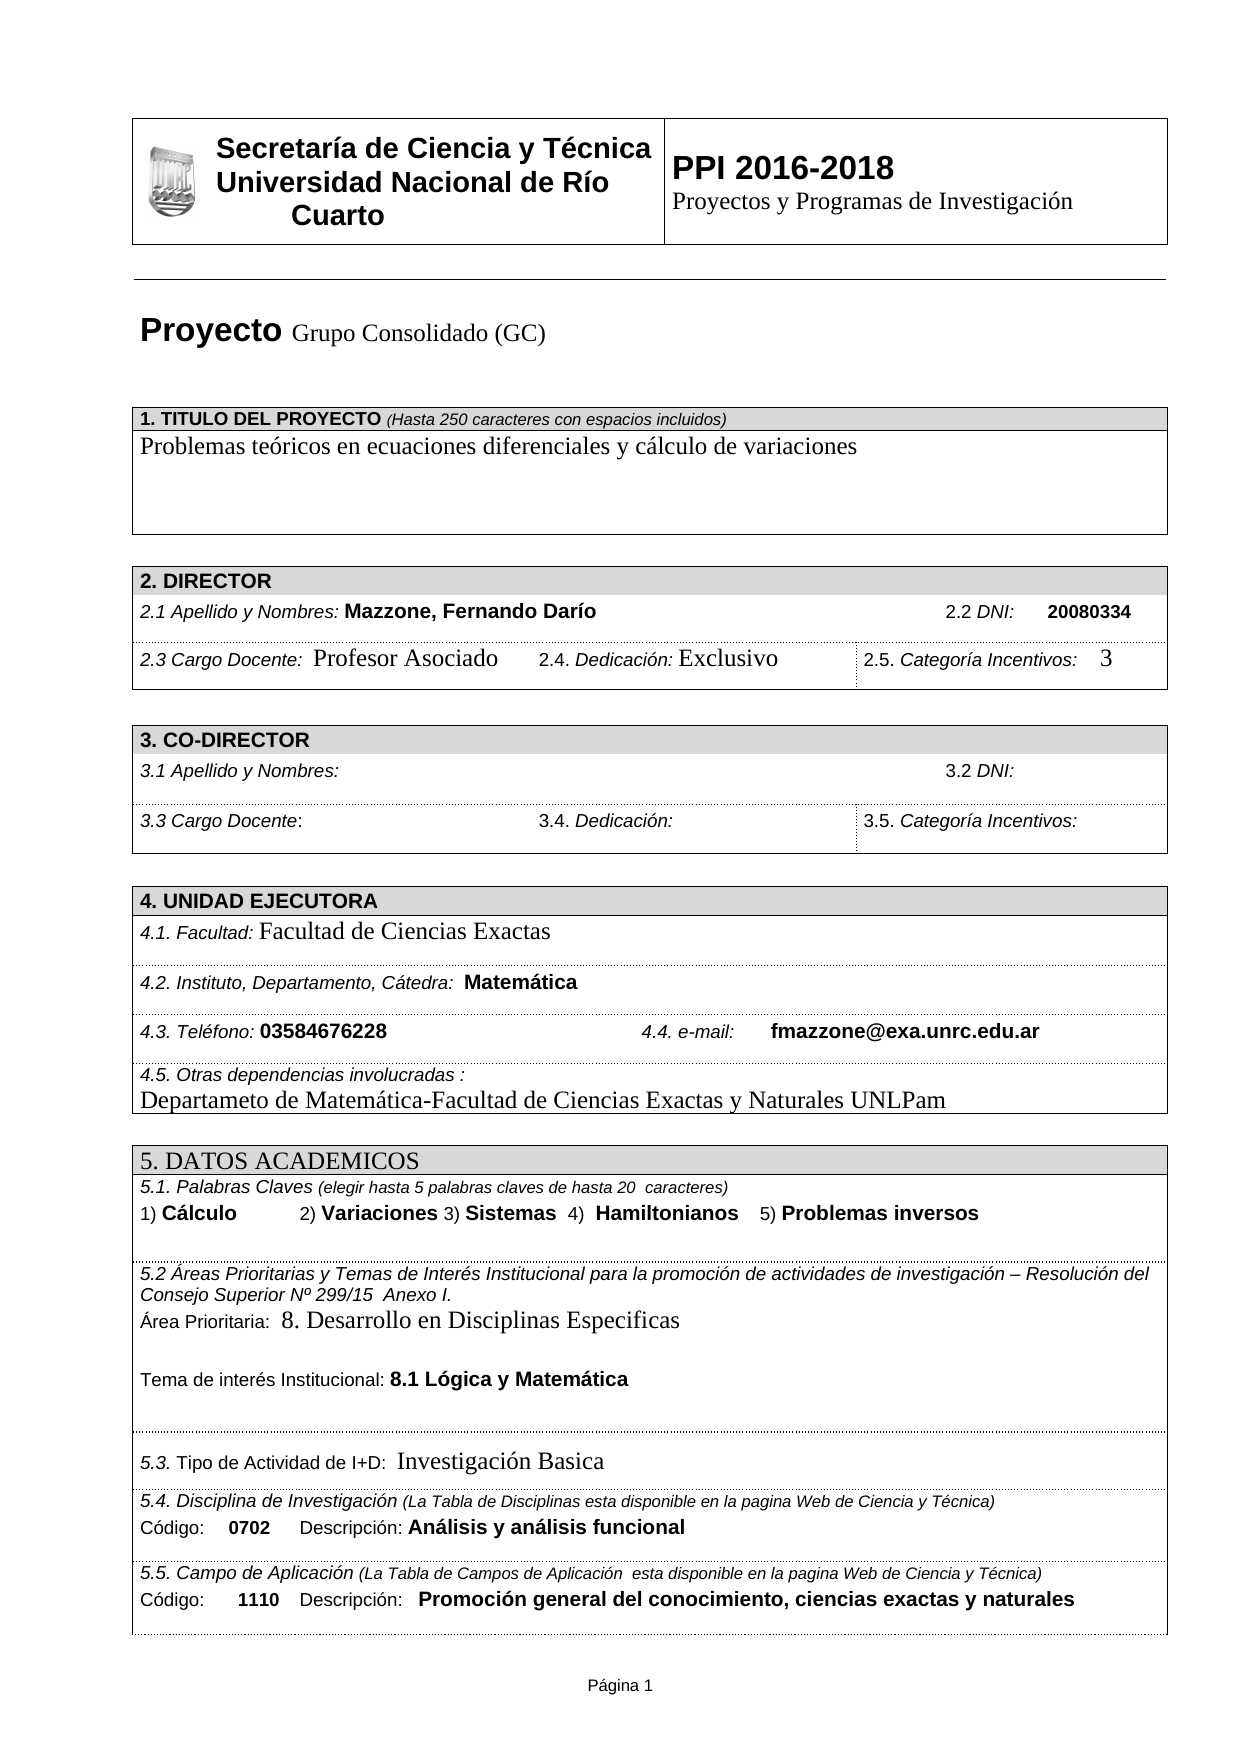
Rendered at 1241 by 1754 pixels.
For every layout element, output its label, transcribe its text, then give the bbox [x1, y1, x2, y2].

table_cell 2.1 Apellido y Nombres: Mazzone, Fernando Darío [133, 595, 938, 642]
table_cell 5.4. Disciplina de Investigación (La Tabla de Disciplinas esta disponible en la pagina Web de Ciencia y Técnica) Código: 0702 Descripción: Análisis y análisis funcional [133, 1489, 1167, 1561]
table_cell 2.5. Categoría Incentivos: [856, 642, 1167, 688]
table_cell 2. DIRECTOR [133, 567, 1167, 595]
table_cell 4.2. Instituto, Departamento, Cátedra: Matemática [133, 965, 1167, 1014]
table_cell 4.3. Teléfono: 03584676228 [133, 1014, 634, 1063]
table_cell 3. CO-DIRECTOR [133, 726, 1167, 754]
table_cell 5.3. Tipo de Actividad de I+D: [133, 1431, 1167, 1489]
table_cell 3.3 Cargo Docente: [133, 804, 531, 852]
table_cell 3.4. Dedicación: [531, 804, 856, 852]
table_cell Proyecto [133, 279, 1167, 407]
table_cell Problemas teóricos en ecuaciones diferenciales y cálculo de variaciones [133, 431, 1167, 534]
table_cell 2.3 Cargo Docente: [133, 642, 531, 688]
table_cell 4.1. Facultad: [133, 916, 1167, 965]
table_cell 3.2 DNI: [938, 754, 1167, 803]
table_cell 3.5. Categoría Incentivos: [856, 804, 1167, 852]
table_header PPI 2016-2018 Proyectos y Programas de Investigación [665, 119, 1167, 244]
table_header Secretaría de Ciencia y Técnica Universidad Nacional de Río Cuarto [209, 119, 664, 244]
table_cell 2.4. Dedicación: [531, 642, 856, 688]
table_header [133, 119, 208, 244]
table_cell 5. DATOS ACADEMICOS [133, 1146, 1167, 1174]
table_cell 1. TITULO DEL PROYECTO (Hasta 250 caracteres con espacios incluidos) [133, 408, 1167, 430]
table_cell 4.4. e-mail: fmazzone@exa.unrc.edu.ar [634, 1014, 1167, 1063]
table_cell 5.1. Palabras Claves (elegir hasta 5 palabras claves de hasta 20 caracteres) 1) Cálculo 2) Variaciones 3) Sistemas 4) Hamiltonianos 5) Problemas inversos [133, 1175, 1167, 1261]
table_cell [133, 1114, 1167, 1145]
table_cell [133, 690, 1167, 724]
table_cell 5.5. Campo de Aplicación (La Tabla de Campos de Aplicación esta disponible en la pagina Web de Ciencia y Técnica) Código: 1110 Descripción: Promoción general del conocimiento, ciencias exactas y naturales [133, 1561, 1167, 1634]
table_cell 3.1 Apellido y Nombres: [133, 754, 938, 803]
table_cell [133, 854, 1167, 886]
table_cell [133, 245, 1167, 278]
table_cell [133, 535, 1167, 566]
table_cell 4. UNIDAD EJECUTORA [133, 887, 1167, 915]
table_cell 5.2 Áreas Prioritarias y Temas de Interés Institucional para la promoción de actividades de investigación – Resolución del Consejo Superior Nº 299/15 Anexo I. Área Prioritaria: Tema de interés Institucional: 8.1 Lógica y Matemática [133, 1261, 1167, 1431]
table_cell 2.2 DNI: 20080334 [938, 595, 1167, 642]
table_cell 4.5. Otras dependencias involucradas : Departameto de Matemática-Facultad de Ciencias Exactas y Naturales UNLPam [133, 1063, 1167, 1113]
